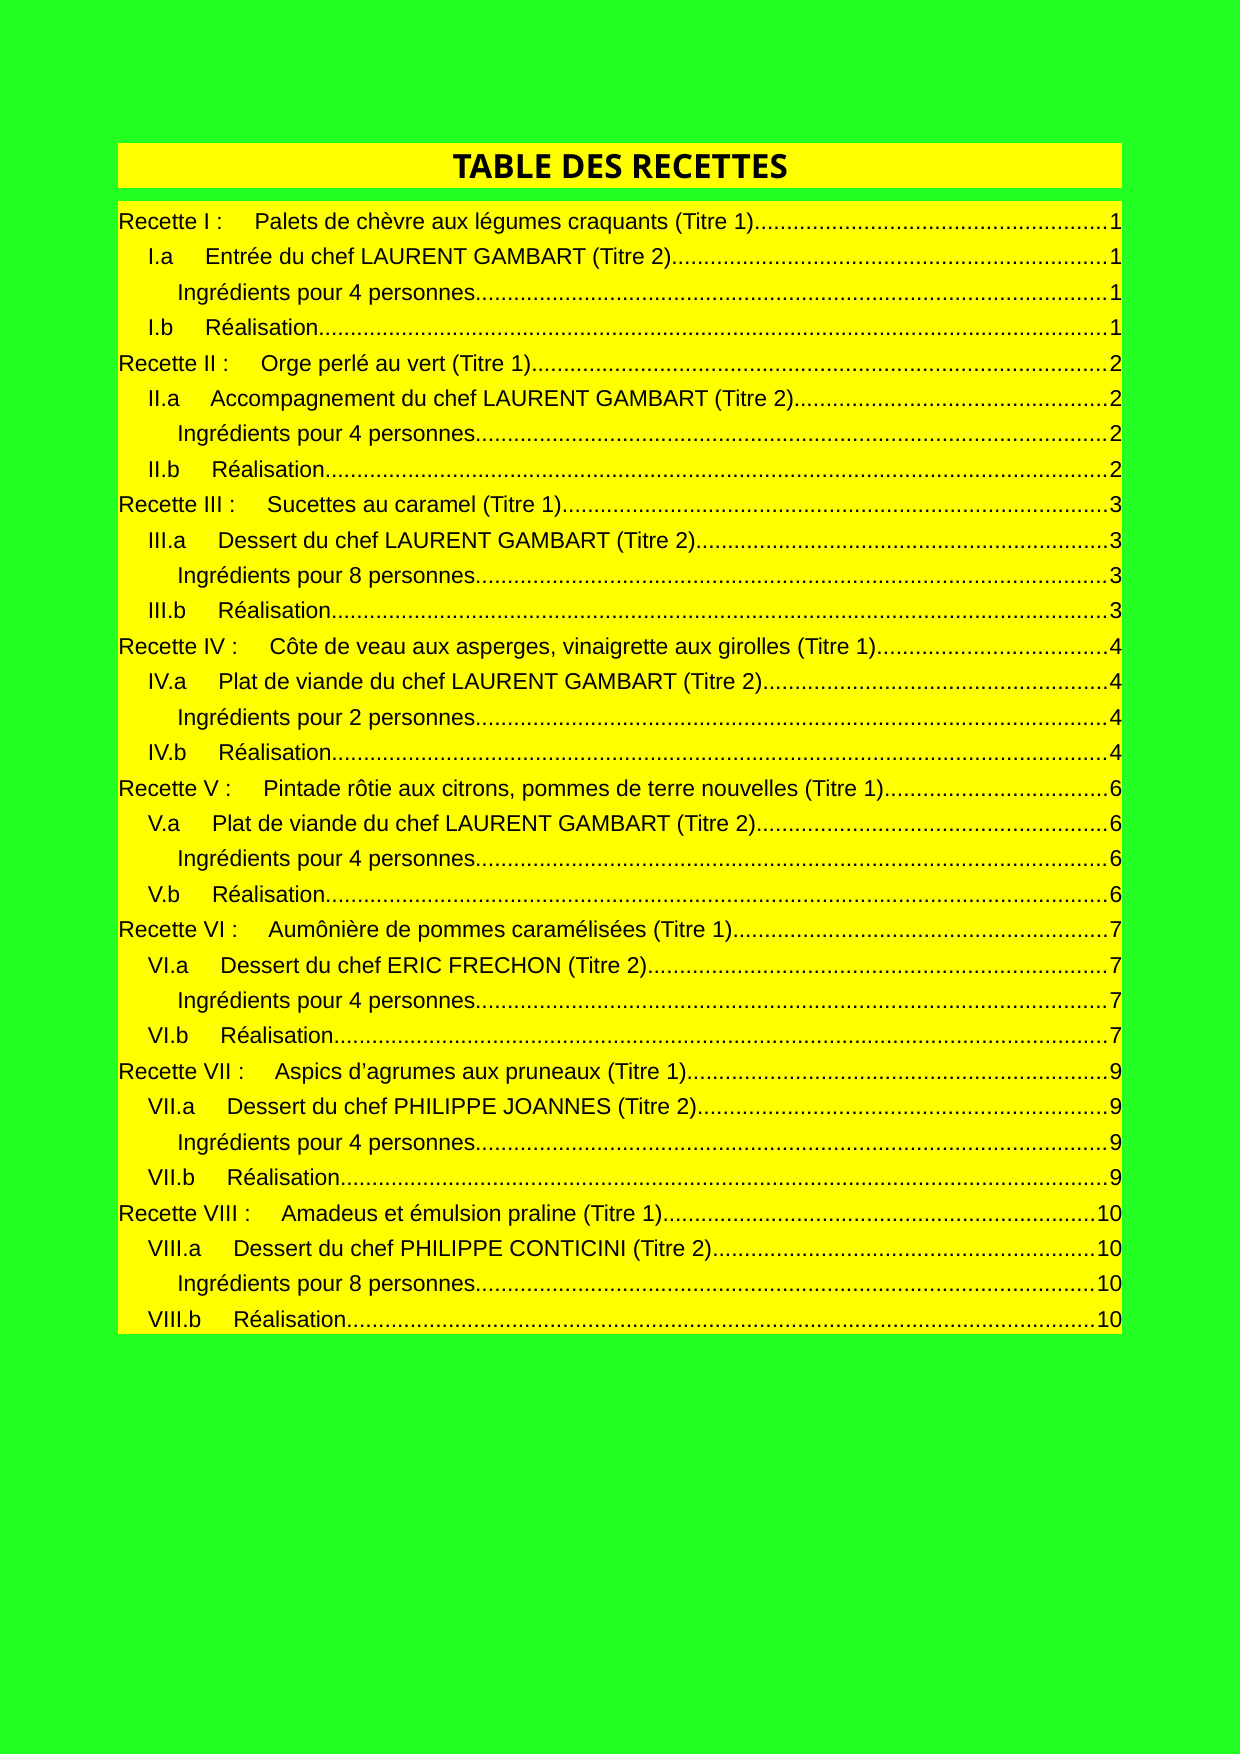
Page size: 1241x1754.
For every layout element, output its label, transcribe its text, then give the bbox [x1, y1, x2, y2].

text VI.a Dessert du chef ERIC FRECHON (Titre 2) 7 [148, 945, 1122, 980]
text Recette III : Sucettes au caramel (Titre 1) 3 [118, 484, 1122, 520]
text I.b Réalisation 1 [148, 307, 1122, 343]
text VIII.a Dessert du chef PHILIPPE CONTICINI (Titre 2) 10 [148, 1228, 1122, 1263]
text III.b Réalisation 3 [148, 591, 1122, 626]
text V.b Réalisation 6 [148, 874, 1122, 909]
text I.a Entrée du chef LAURENT GAMBART (Titre 2) 1 [148, 236, 1122, 272]
text IV.b Réalisation 4 [148, 732, 1122, 768]
text Ingrédients pour 4 personnes 2 [177, 413, 1122, 449]
text Ingrédients pour 8 personnes 10 [177, 1263, 1122, 1299]
text Recette VII : Aspics d’agrumes aux pruneaux (Titre 1) 9 [118, 1051, 1122, 1086]
text Ingrédients pour 8 personnes 3 [177, 555, 1122, 591]
text Recette VI : Aumônière de pommes caramélisées (Titre 1) 7 [118, 909, 1122, 945]
text Recette I : Palets de chèvre aux légumes craquants (Titre 1) 1 [118, 201, 1122, 236]
text Ingrédients pour 4 personnes 1 [177, 272, 1122, 307]
text Recette IV : Côte de veau aux asperges, vinaigrette aux girolles (Titre 1) 4 [118, 626, 1122, 661]
text VIII.b Réalisation 10 [148, 1299, 1122, 1334]
text VII.b Réalisation 9 [148, 1157, 1122, 1193]
text Ingrédients pour 2 personnes 4 [177, 697, 1122, 732]
text Ingrédients pour 4 personnes 7 [177, 980, 1122, 1016]
text II.a Accompagnement du chef LAURENT GAMBART (Titre 2) 2 [148, 378, 1122, 413]
text Ingrédients pour 4 personnes 6 [177, 838, 1122, 874]
text Recette II : Orge perlé au vert (Titre 1) 2 [118, 343, 1122, 378]
subtitle Table des recettes [118, 143, 1122, 188]
text Recette V : Pintade rôtie aux citrons, pommes de terre nouvelles (Titre 1) 6 [118, 768, 1122, 803]
text III.a Dessert du chef LAURENT GAMBART (Titre 2) 3 [148, 520, 1122, 555]
text VI.b Réalisation 7 [148, 1016, 1122, 1051]
text IV.a Plat de viande du chef LAURENT GAMBART (Titre 2) 4 [148, 661, 1122, 697]
text V.a Plat de viande du chef LAURENT GAMBART (Titre 2) 6 [148, 803, 1122, 838]
text VII.a Dessert du chef PHILIPPE JOANNES (Titre 2) 9 [148, 1086, 1122, 1122]
text Ingrédients pour 4 personnes 9 [177, 1122, 1122, 1157]
text Recette VIII : Amadeus et émulsion praline (Titre 1) 10 [118, 1193, 1122, 1228]
text II.b Réalisation 2 [148, 449, 1122, 484]
